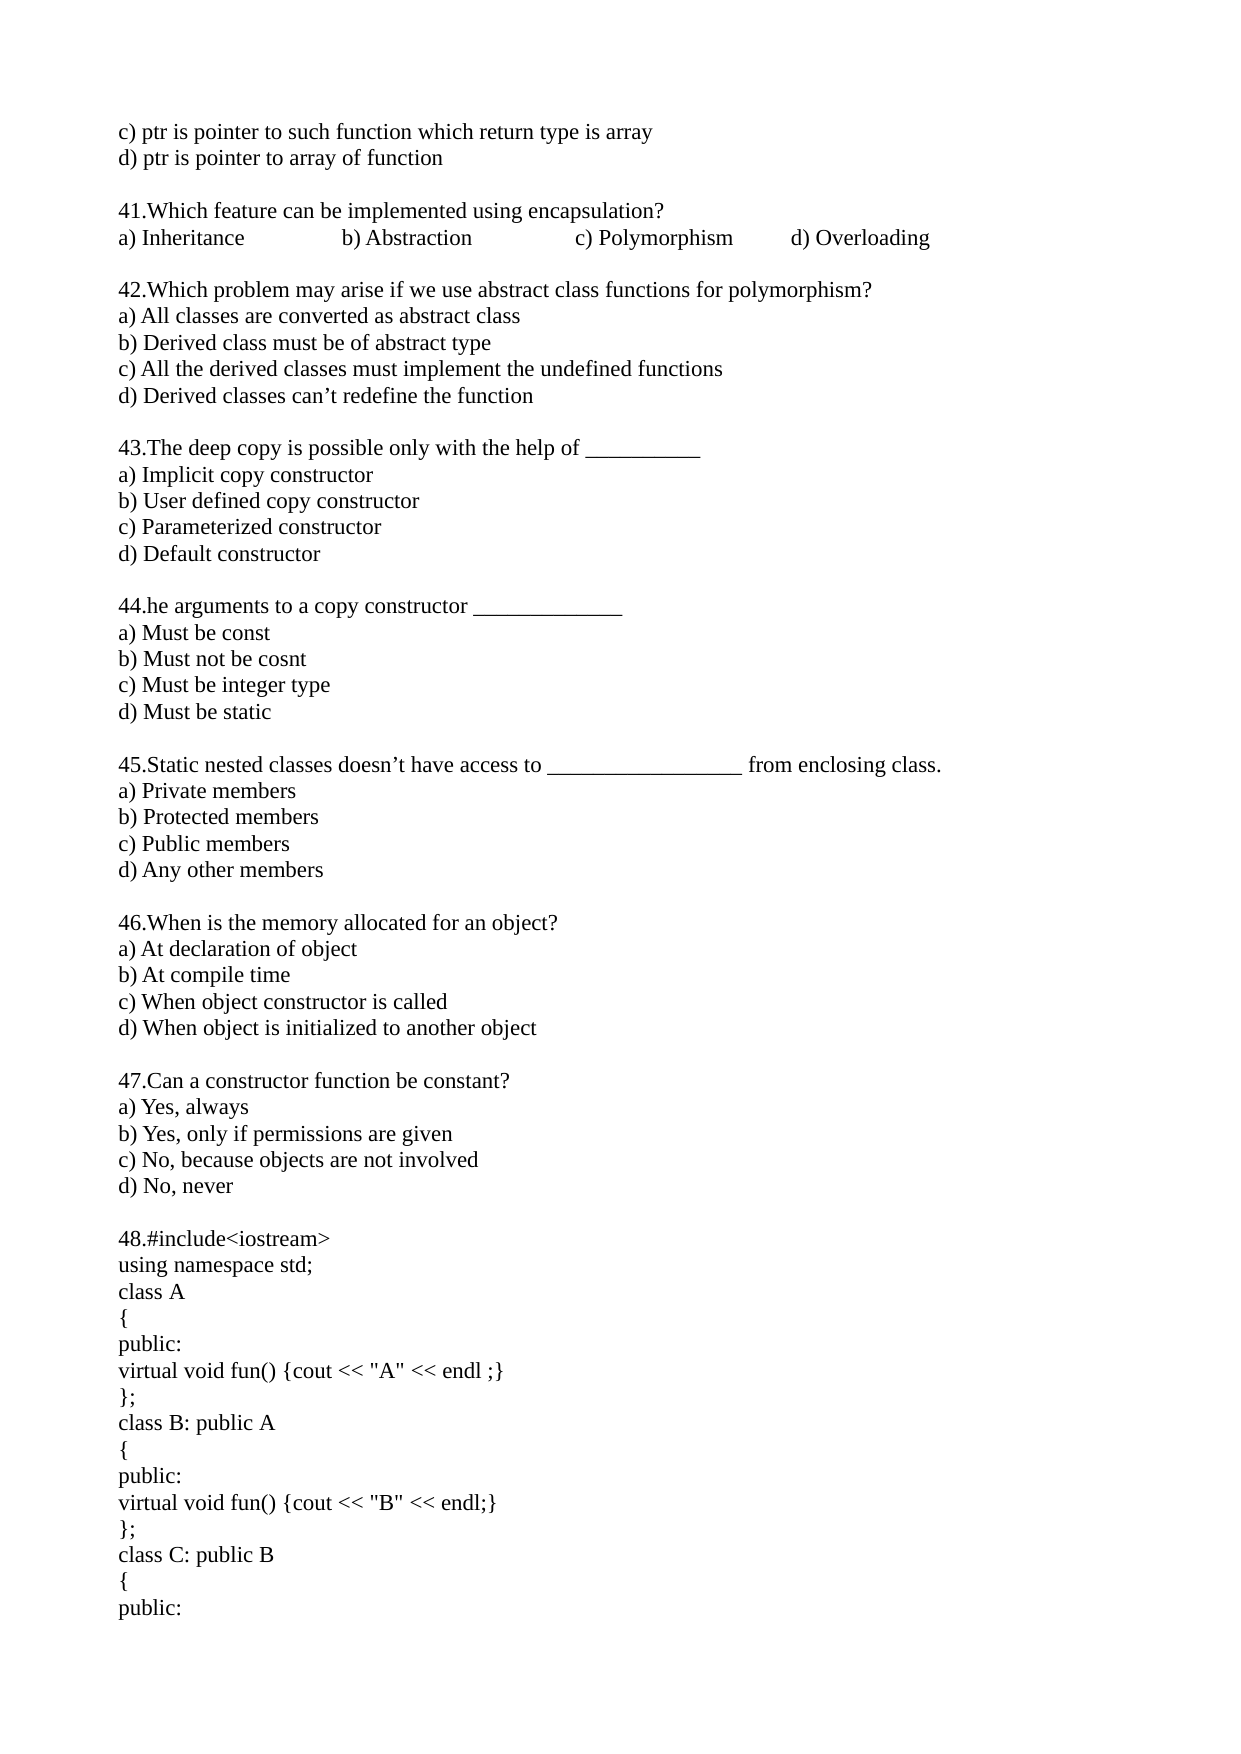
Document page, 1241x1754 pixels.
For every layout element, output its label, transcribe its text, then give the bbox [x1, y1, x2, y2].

text 45.Static nested classes doesn’t have access to _________________ from enclosing class. a) Private members b) Protected members c) Public members d) Any other members [118, 751, 1122, 882]
text 46.When is the memory allocated for an object? a) At declaration of object b) At compile time c) When object constructor is called d) When object is initialized to another object [118, 909, 1122, 1041]
text virtual void fun() {cout << "A" << endl ;} [118, 1357, 1122, 1383]
text { [118, 1436, 1122, 1462]
text { [118, 1304, 1122, 1330]
text 48.#include<iostream> [118, 1225, 1122, 1251]
text 41.Which feature can be implemented using encapsulation? a) Inheritance b) Abstraction c) Polymorphism d) Overloading [118, 197, 1122, 250]
text 47.Can a constructor function be constant? a) Yes, always b) Yes, only if permissions are given c) No, because objects are not involved d) No, never [118, 1067, 1122, 1199]
text c) ptr is pointer to such function which return type is array d) ptr is pointer to array of function [118, 118, 1122, 171]
text class A [118, 1278, 1122, 1304]
text { [118, 1568, 1122, 1594]
text using namespace std; [118, 1251, 1122, 1278]
text 44.he arguments to a copy constructor _____________ a) Must be const b) Must not be cosnt c) Must be integer type d) Must be static [118, 592, 1122, 724]
text public: [118, 1594, 1122, 1620]
text class C: public B [118, 1541, 1122, 1568]
text virtual void fun() {cout << "B" << endl;} [118, 1488, 1122, 1515]
text class B: public A [118, 1409, 1122, 1436]
text 42.Which problem may arise if we use abstract class functions for polymorphism? a) All classes are converted as abstract class b) Derived class must be of abstract type c) All the derived classes must implement the undefined functions d) Derived classes can’t redefine the function [118, 276, 1122, 408]
text public: [118, 1462, 1122, 1488]
text }; [118, 1383, 1122, 1409]
text public: [118, 1330, 1122, 1357]
text 43.The deep copy is possible only with the help of __________ a) Implicit copy constructor b) User defined copy constructor c) Parameterized constructor d) Default constructor [118, 434, 1122, 566]
text }; [118, 1515, 1122, 1541]
